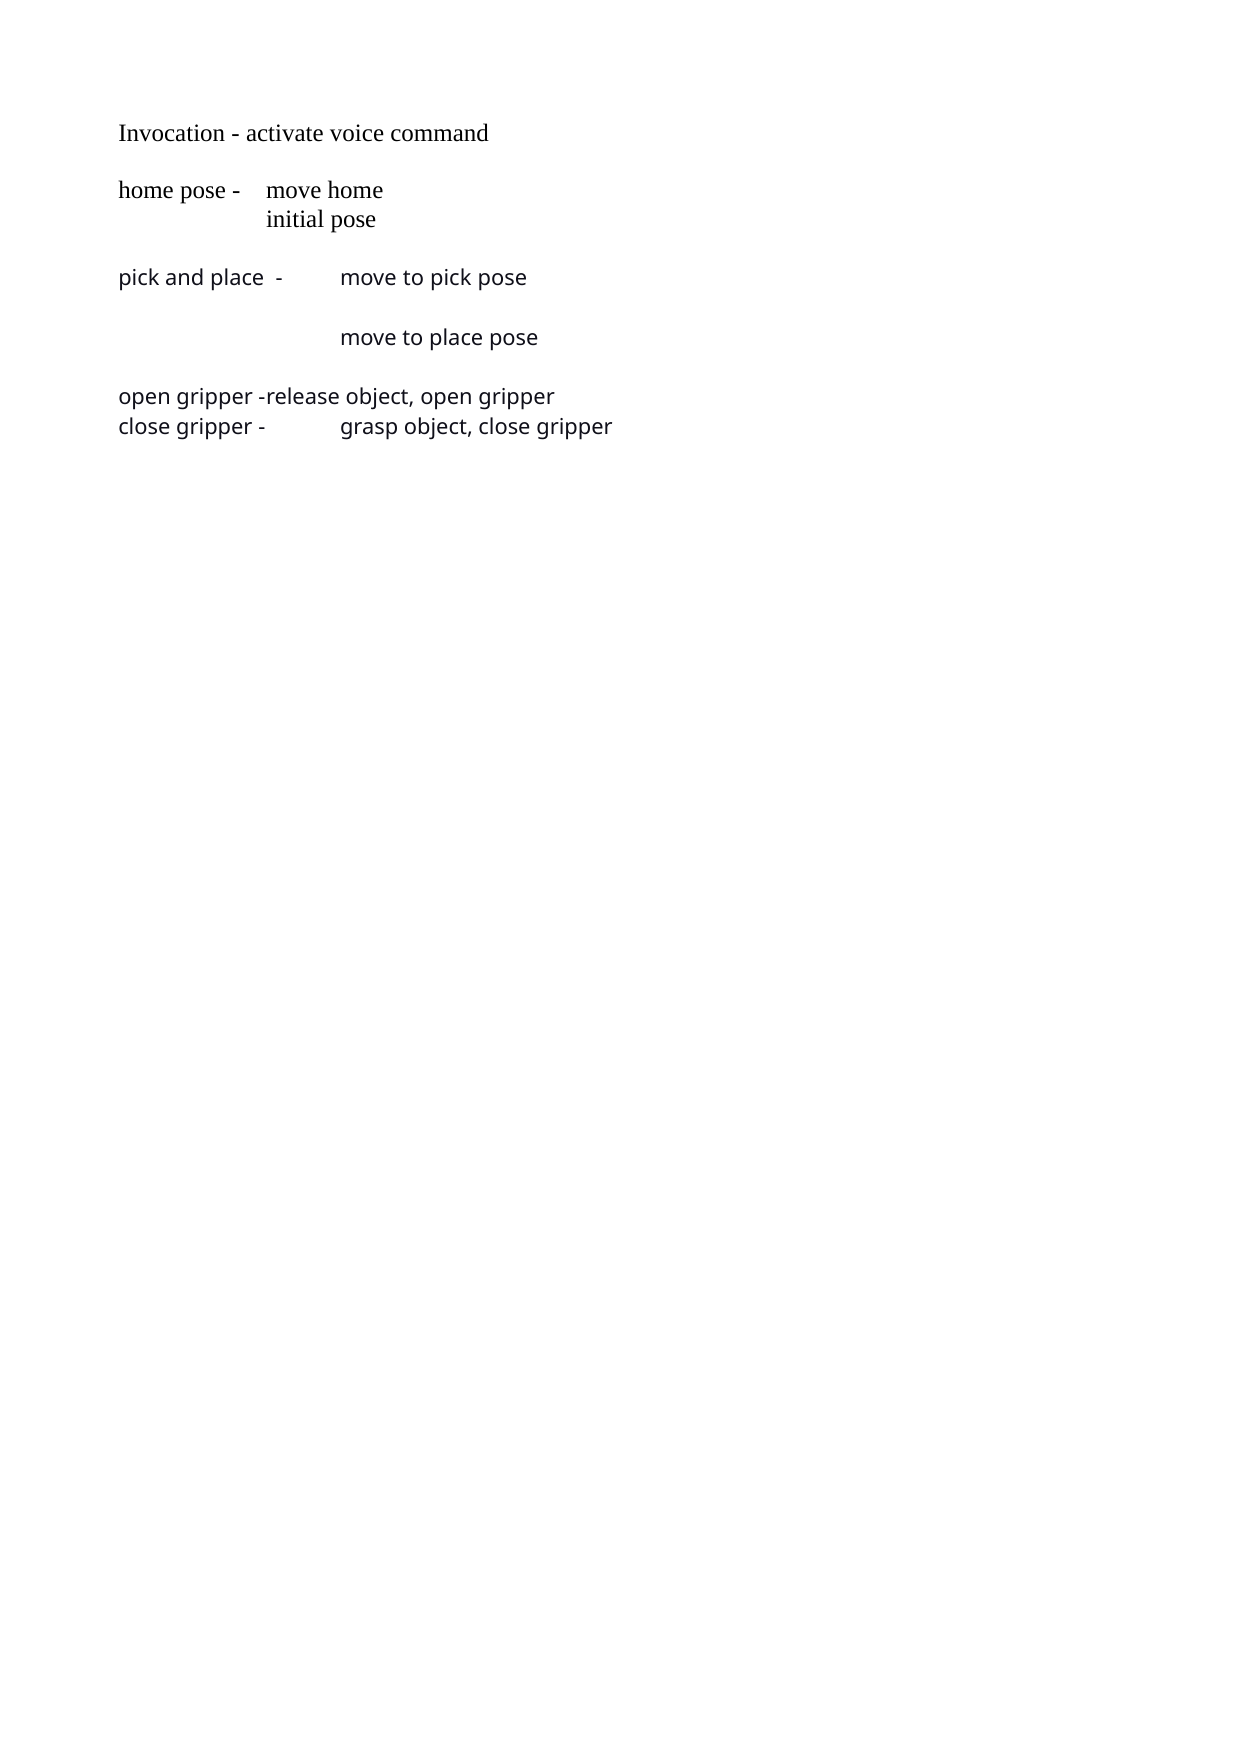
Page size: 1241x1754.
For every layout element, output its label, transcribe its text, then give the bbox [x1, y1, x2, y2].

text close gripper - grasp object, close gripper [118, 411, 1122, 441]
text home pose - move home [118, 176, 1122, 204]
text open gripper - release object, open gripper [118, 381, 1122, 411]
text Invocation - activate voice command [118, 118, 1122, 147]
text pick and place - move to pick pose [118, 262, 1122, 292]
text move to place pose [118, 321, 1122, 351]
text initial pose [118, 204, 1122, 233]
